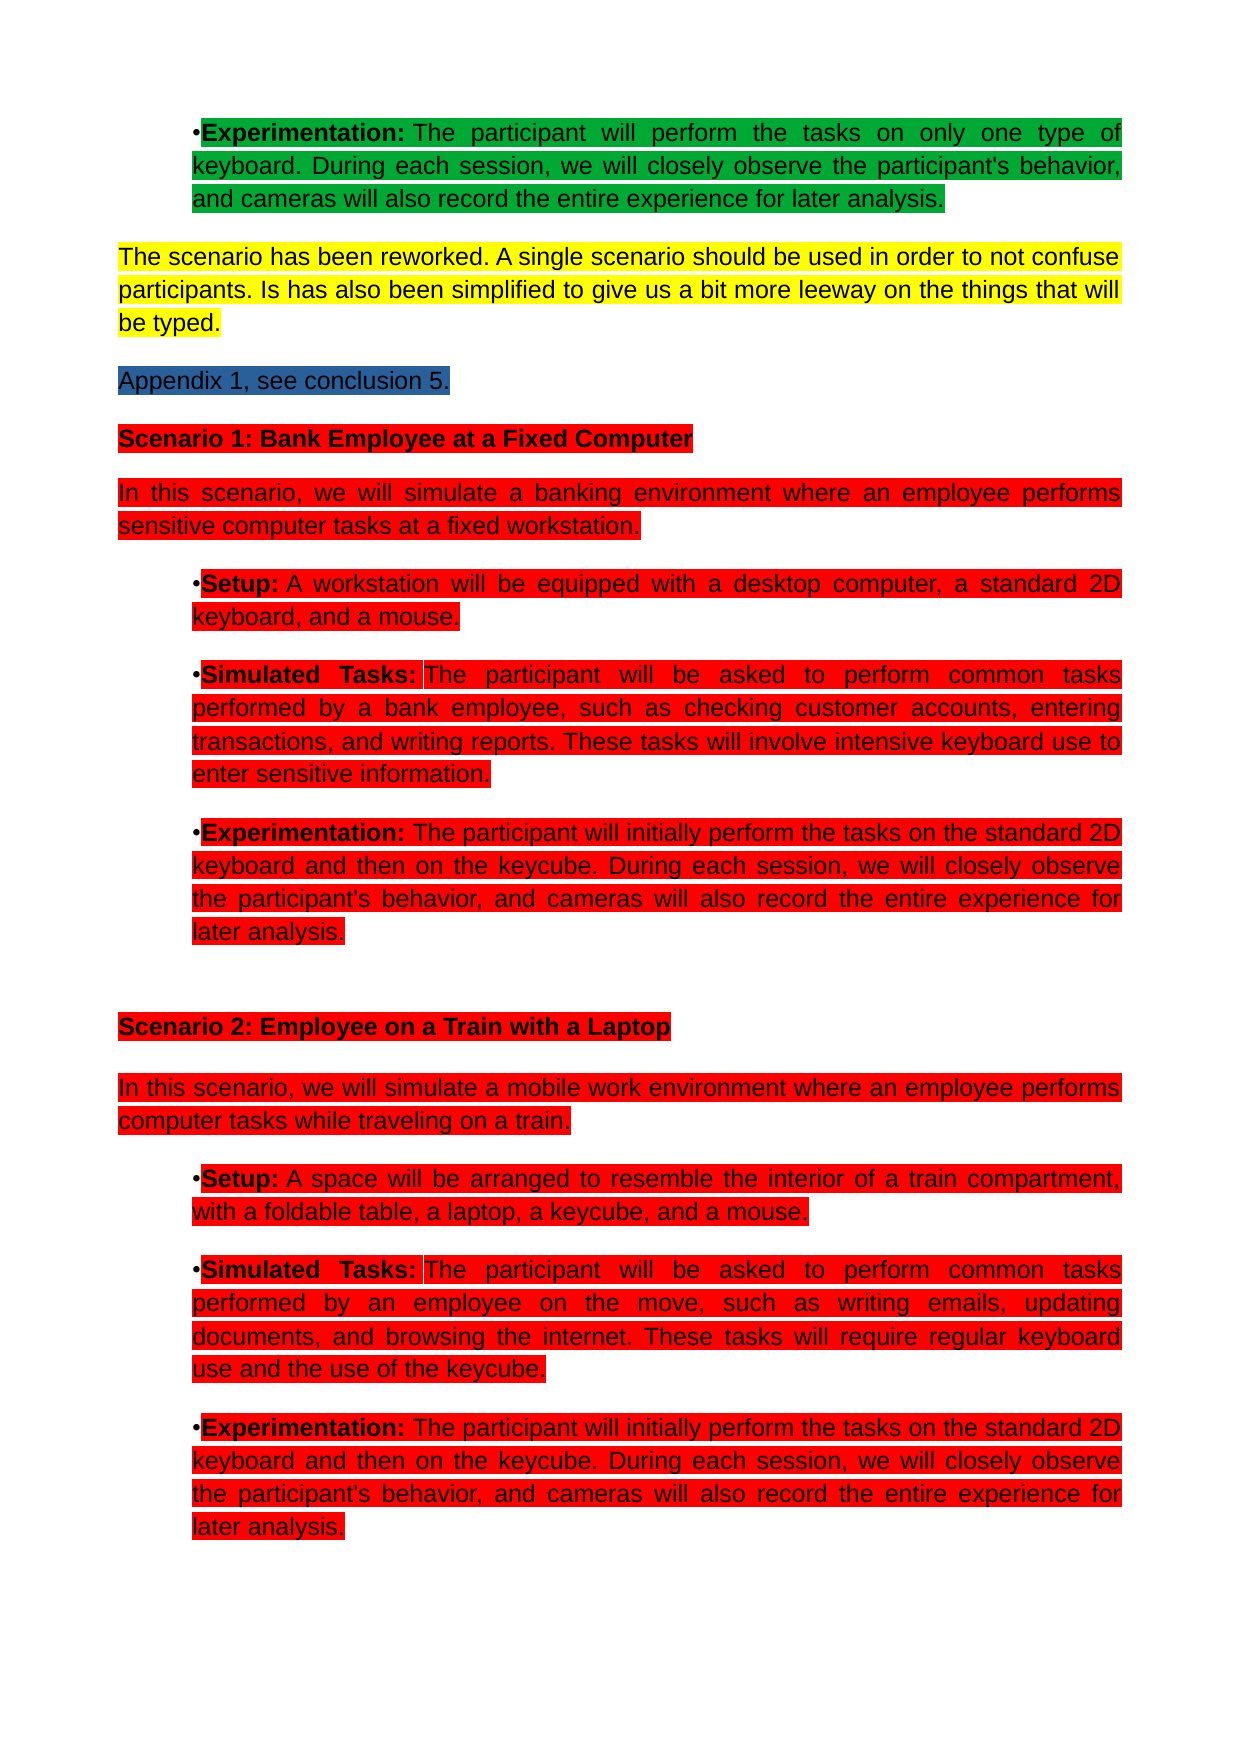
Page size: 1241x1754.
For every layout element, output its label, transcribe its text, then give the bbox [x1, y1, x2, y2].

list Setup: A space will be arranged to resemble the interior of a train compartment, with a foldable table, a laptop, a keycube, and a mouse. [118, 1164, 1122, 1226]
list Experimentation: The participant will initially perform the tasks on the standard 2D keyboard and then on the keycube. During each session, we will closely observe the participant's behavior, and cameras will also record the entire experience for later analysis. [118, 1412, 1122, 1540]
text In this scenario, we will simulate a mobile work environment where an employee performs computer tasks while traveling on a train. [118, 1073, 1122, 1135]
list Experimentation: The participant will perform the tasks on only one type of keyboard. During each session, we will closely observe the participant's behavior, and cameras will also record the entire experience for later analysis. [118, 118, 1122, 213]
text Appendix 1, see conclusion 5. [118, 366, 1122, 395]
subtitle Scenario 2: Employee on a Train with a Laptop [118, 1012, 1122, 1041]
subtitle Scenario 1: Bank Employee at a Fixed Computer [118, 424, 1122, 453]
list Simulated Tasks: The participant will be asked to perform common tasks performed by an employee on the move, such as writing emails, updating documents, and browsing the internet. These tasks will require regular keyboard use and the use of the keycube. [118, 1255, 1122, 1383]
list Simulated Tasks: The participant will be asked to perform common tasks performed by a bank employee, such as checking customer accounts, entering transactions, and writing reports. These tasks will involve intensive keyboard use to enter sensitive information. [118, 660, 1122, 788]
text In this scenario, we will simulate a banking environment where an employee performs sensitive computer tasks at a fixed workstation. [118, 478, 1122, 540]
list Experimentation: The participant will initially perform the tasks on the standard 2D keyboard and then on the keycube. During each session, we will closely observe the participant's behavior, and cameras will also record the entire experience for later analysis. [118, 817, 1122, 945]
text The scenario has been reworked. A single scenario should be used in order to not confuse participants. Is has also been simplified to give us a bit more leeway on the things that will be typed. [118, 242, 1122, 337]
list Setup: A workstation will be equipped with a desktop computer, a standard 2D keyboard, and a mouse. [118, 569, 1122, 631]
